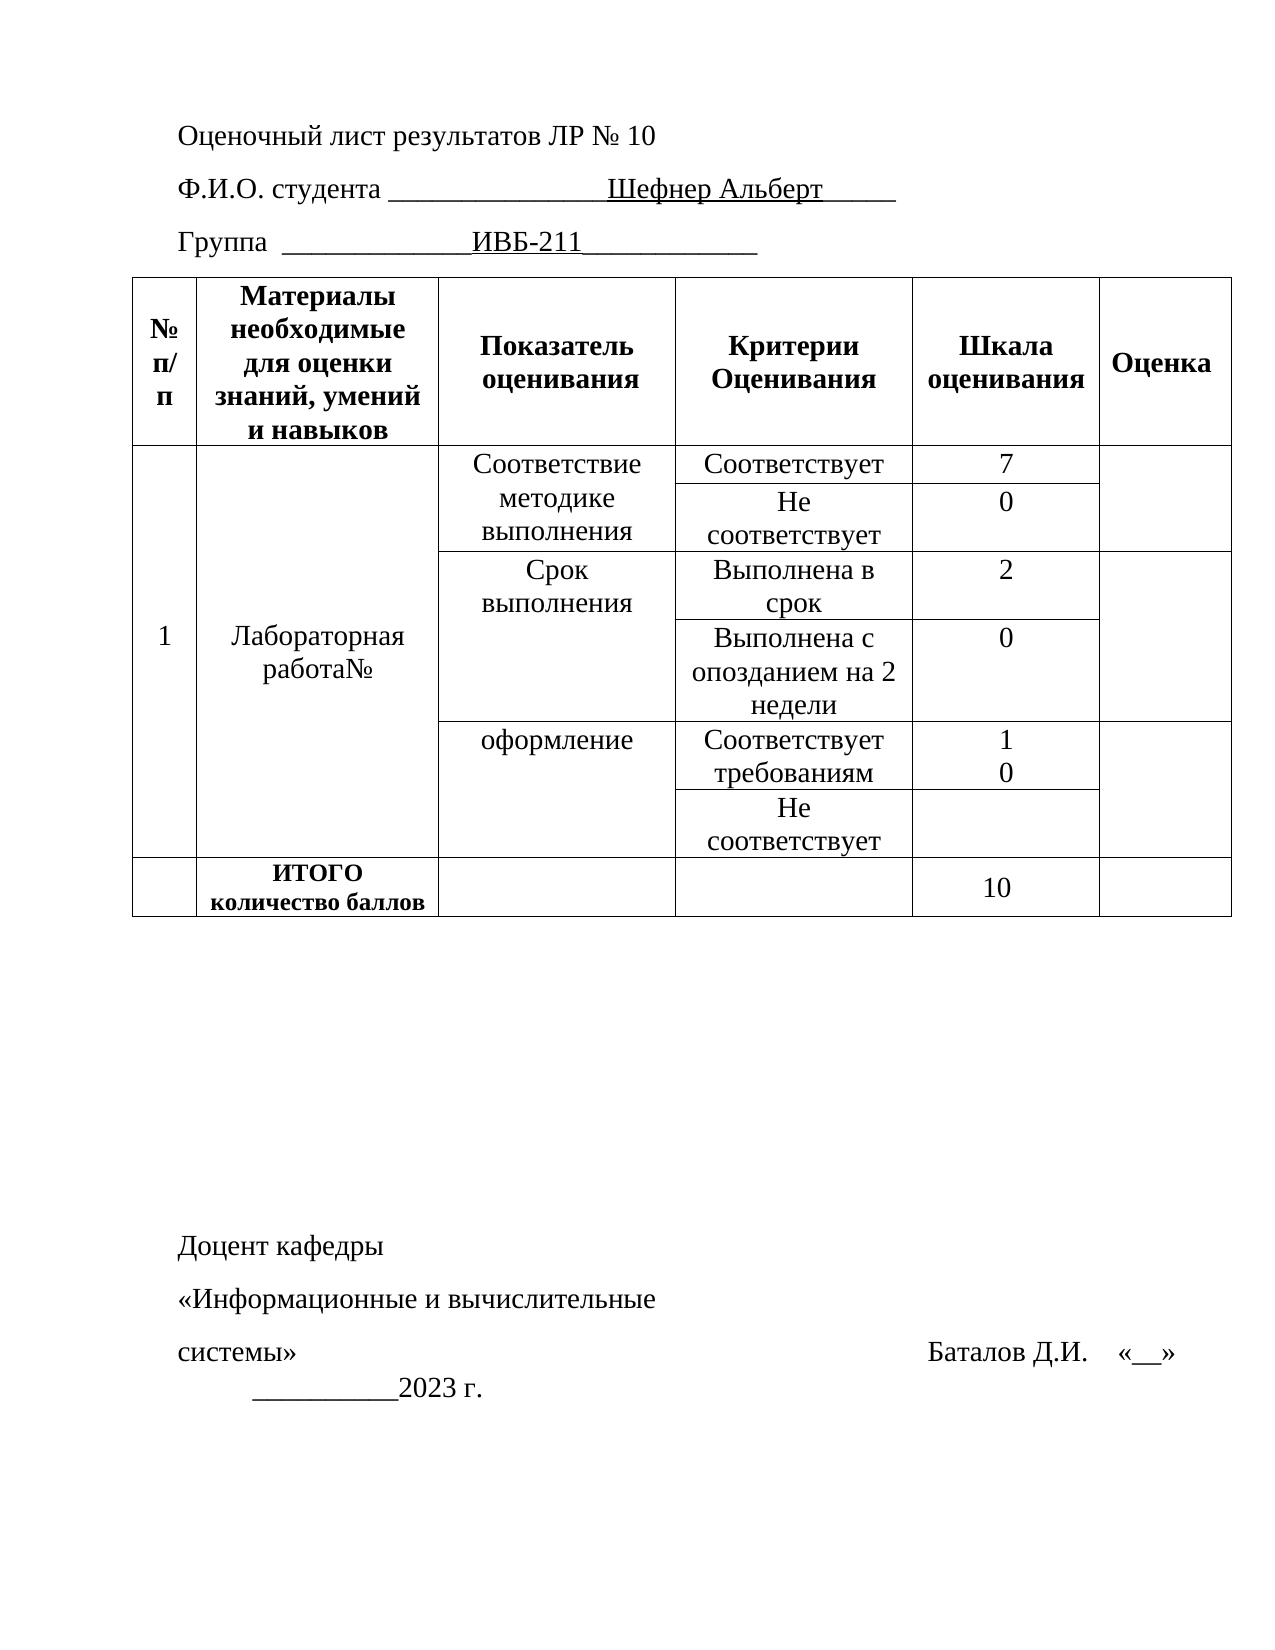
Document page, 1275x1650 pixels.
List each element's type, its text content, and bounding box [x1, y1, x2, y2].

table_cell 1 [133, 446, 196, 857]
table_cell 0 [913, 484, 1099, 551]
table_cell оформление [439, 722, 675, 857]
table_cell [1100, 552, 1231, 721]
table_header Материалы необходимые для оценки знаний, умений и навыков [197, 278, 438, 445]
table_cell [133, 858, 196, 916]
table_cell Соответствует [676, 446, 912, 483]
table_cell [1100, 446, 1231, 551]
table_cell Лабораторная работа№ [197, 446, 438, 857]
text системы» Баталов Д.И. «__» __________2023 г. [177, 1334, 1186, 1404]
table_cell [913, 790, 1099, 857]
table_cell Срок выполнения [439, 552, 675, 721]
table_cell [1100, 722, 1231, 857]
text Оценочный лист результатов ЛР № 10 [177, 118, 1186, 152]
text Ф.И.О. студента _______________Шефнер Альберт_____ [177, 171, 1186, 204]
table_cell Не соответствует [676, 484, 912, 551]
table_cell Выполнена в срок [676, 552, 912, 619]
table_header Шкала оценивания [913, 278, 1099, 445]
table_cell 1 0 [913, 722, 1099, 789]
table_cell Выполнена с опозданием на 2 недели [676, 620, 912, 721]
table_cell 2 [913, 552, 1099, 619]
table_header № п/п [133, 278, 196, 445]
table_cell [1100, 858, 1231, 916]
table_cell [439, 858, 675, 916]
table_cell ИТОГО количество баллов [197, 858, 438, 916]
table_cell Соответствует требованиям [676, 722, 912, 789]
table_cell Не соответствует [676, 790, 912, 857]
text «Информационные и вычислительные [177, 1281, 1186, 1315]
table_cell 10 [913, 858, 1099, 916]
table_cell Соответствие методике выполнения [439, 446, 675, 551]
table_cell 0 [913, 620, 1099, 721]
text Группа _____________ИВБ-211____________ [177, 224, 1186, 257]
text Доцент кафедры [177, 1228, 1186, 1262]
table_cell [676, 858, 912, 916]
table_header Оценка [1100, 278, 1231, 445]
table_header Показатель оценивания [439, 278, 675, 445]
table_cell 7 [913, 446, 1099, 483]
table_header Критерии Оценивания [676, 278, 912, 445]
